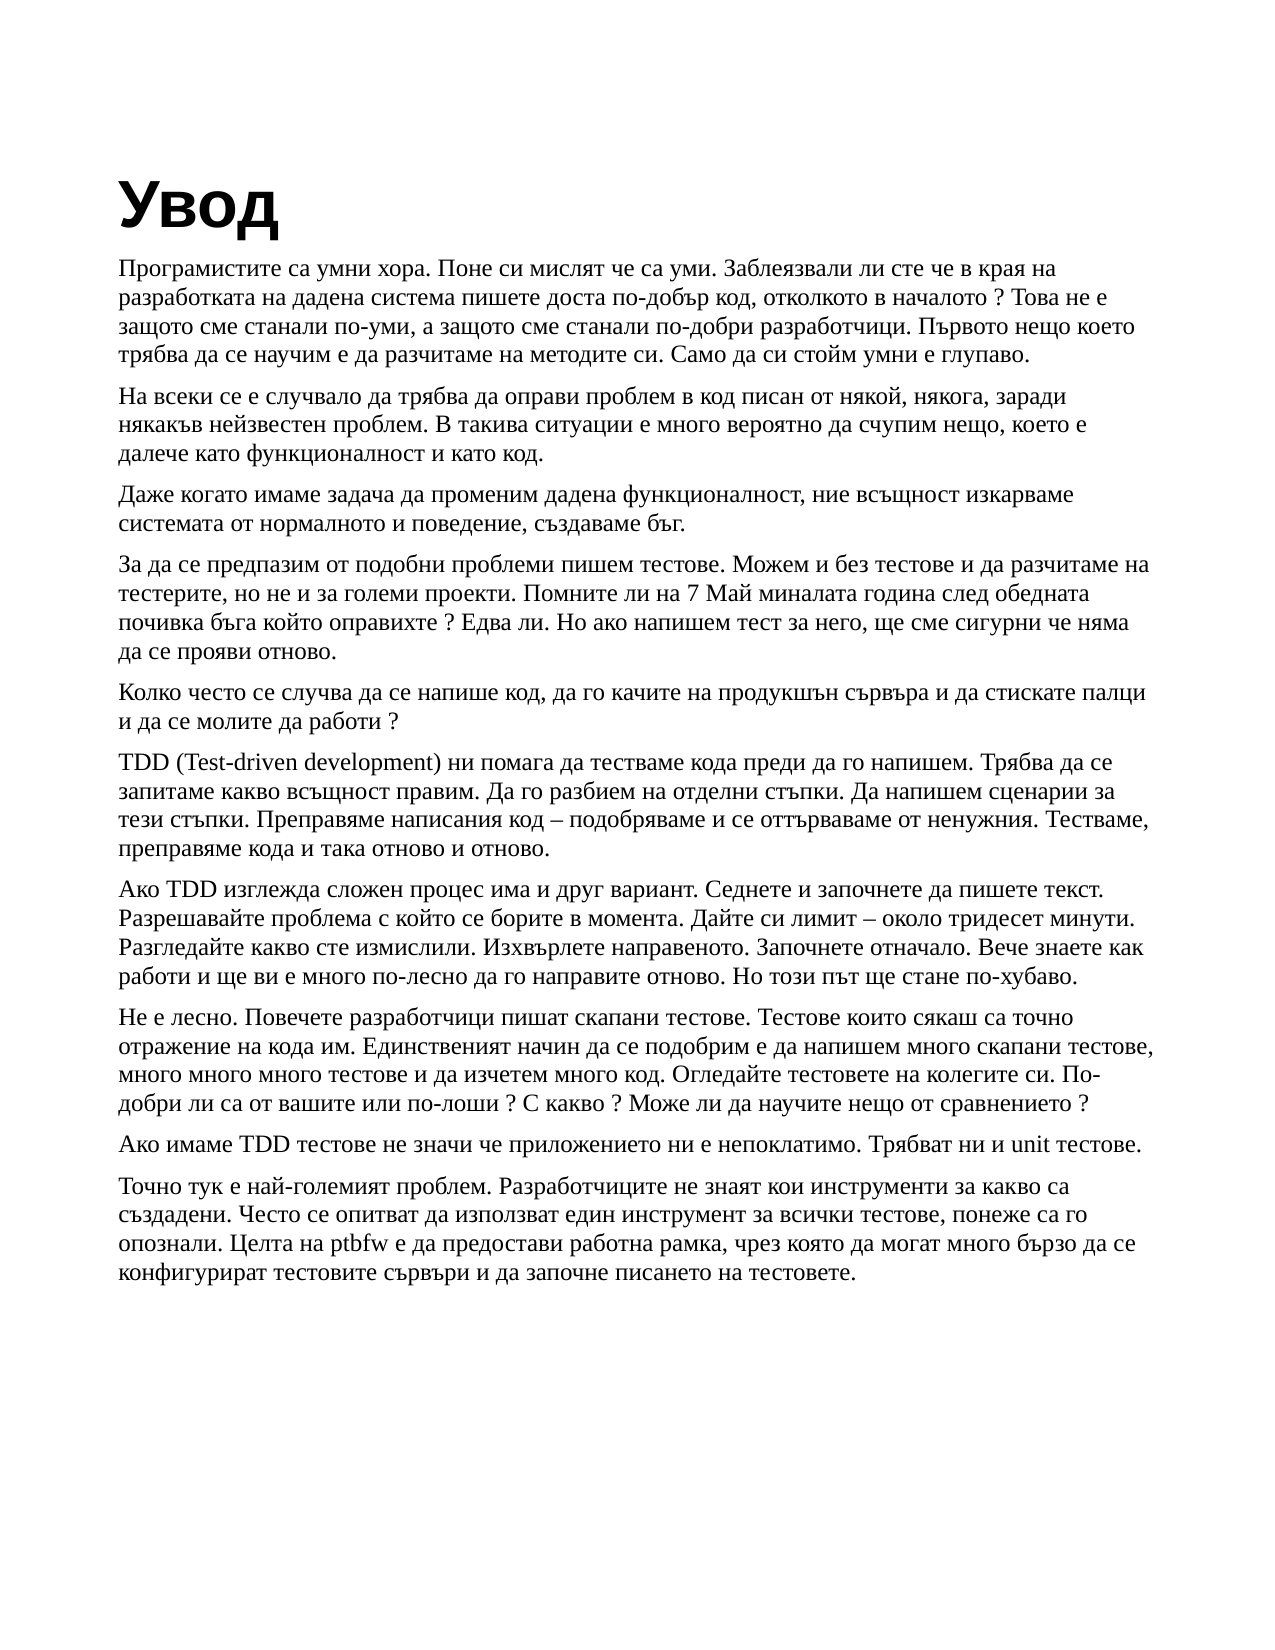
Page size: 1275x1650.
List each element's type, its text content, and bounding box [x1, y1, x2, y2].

text Програмистите са умни хора. Поне си мислят че са уми. Заблеязвали ли сте че в края на разработката на дадена система пишете доста по-добър код, отколкото в началото ? Това не е защото сме станали по-уми, а защото сме станали по-добри разработчици. Първото нещо което трябва да се научим е да разчитаме на методите си. Само да си стойм умни е глупаво. [118, 253, 1157, 368]
text Ако TDD изглежда сложен процес има и друг вариант. Седнете и започнете да пишете текст. Разрешавайте проблема с който се борите в момента. Дайте си лимит – около тридесет минути. Разгледайте какво сте измислили. Изхвърлете направеното. Започнете отначало. Вече знаете как работи и ще ви е много по-лесно да го направите отново. Но този път ще стане по-хубаво. [118, 874, 1157, 989]
text На всеки се е случвало да трябва да оправи проблем в код писан от някой, някога, заради някакъв нейзвестен проблем. В такива ситуации е много вероятно да счупим нещо, което е далече като функционалност и като код. [118, 381, 1157, 467]
text Колко често се случва да се напише код, да го качите на продукшън сървъра и да стискате палци и да се молите да работи ? [118, 677, 1157, 734]
subtitle Увод [118, 164, 1157, 241]
text За да се предпазим от подобни проблеми пишем тестове. Можем и без тестове и да разчитаме на тестерите, но не и за големи проекти. Помните ли на 7 Май миналата година след обедната почивка бъга който оправихте ? Едва ли. Но ако напишем тест за него, ще сме сигурни че няма да се прояви отново. [118, 549, 1157, 664]
text Ако имаме TDD тестове не значи че приложението ни е непоклатимо. Трябват ни и unit тестове. [118, 1129, 1157, 1158]
text TDD (Test-driven development) ни помага да тестваме кода преди да го напишем. Трябва да се запитаме какво всъщност правим. Да го разбием на отделни стъпки. Да напишем сценарии за тези стъпки. Преправяме написания код – подобряваме и се оттърваваме от ненужния. Тестваме, преправяме кода и така отново и отново. [118, 747, 1157, 862]
text Даже когато имаме задача да променим даденa функционалност, ние всъщност изкарваме системата от нормалното и поведение, създаваме бъг. [118, 479, 1157, 537]
text Не е лесно. Повечете разработчици пишат скапани тестове. Тестове които сякаш са точно отражение на кода им. Единственият начин да се подобрим е да напишем много скапани тестове, много много много тестове и да изчетем много код. Огледайте тестовете на колегите си. По-добри ли са от вашите или по-лоши ? С какво ? Може ли да научите нещо от сравнението ? [118, 1002, 1157, 1117]
text Точно тук е най-големият проблем. Разработчиците не знаят кои инструменти за какво са създадени. Често се опитват да използват един инструмент за всички тестове, понеже са го опознали. Целта на ptbfw е да предостави работна рамка, чрез която да могат много бързо да се конфигурират тестовите сървъри и да започне писането на тестовете. [118, 1171, 1157, 1286]
